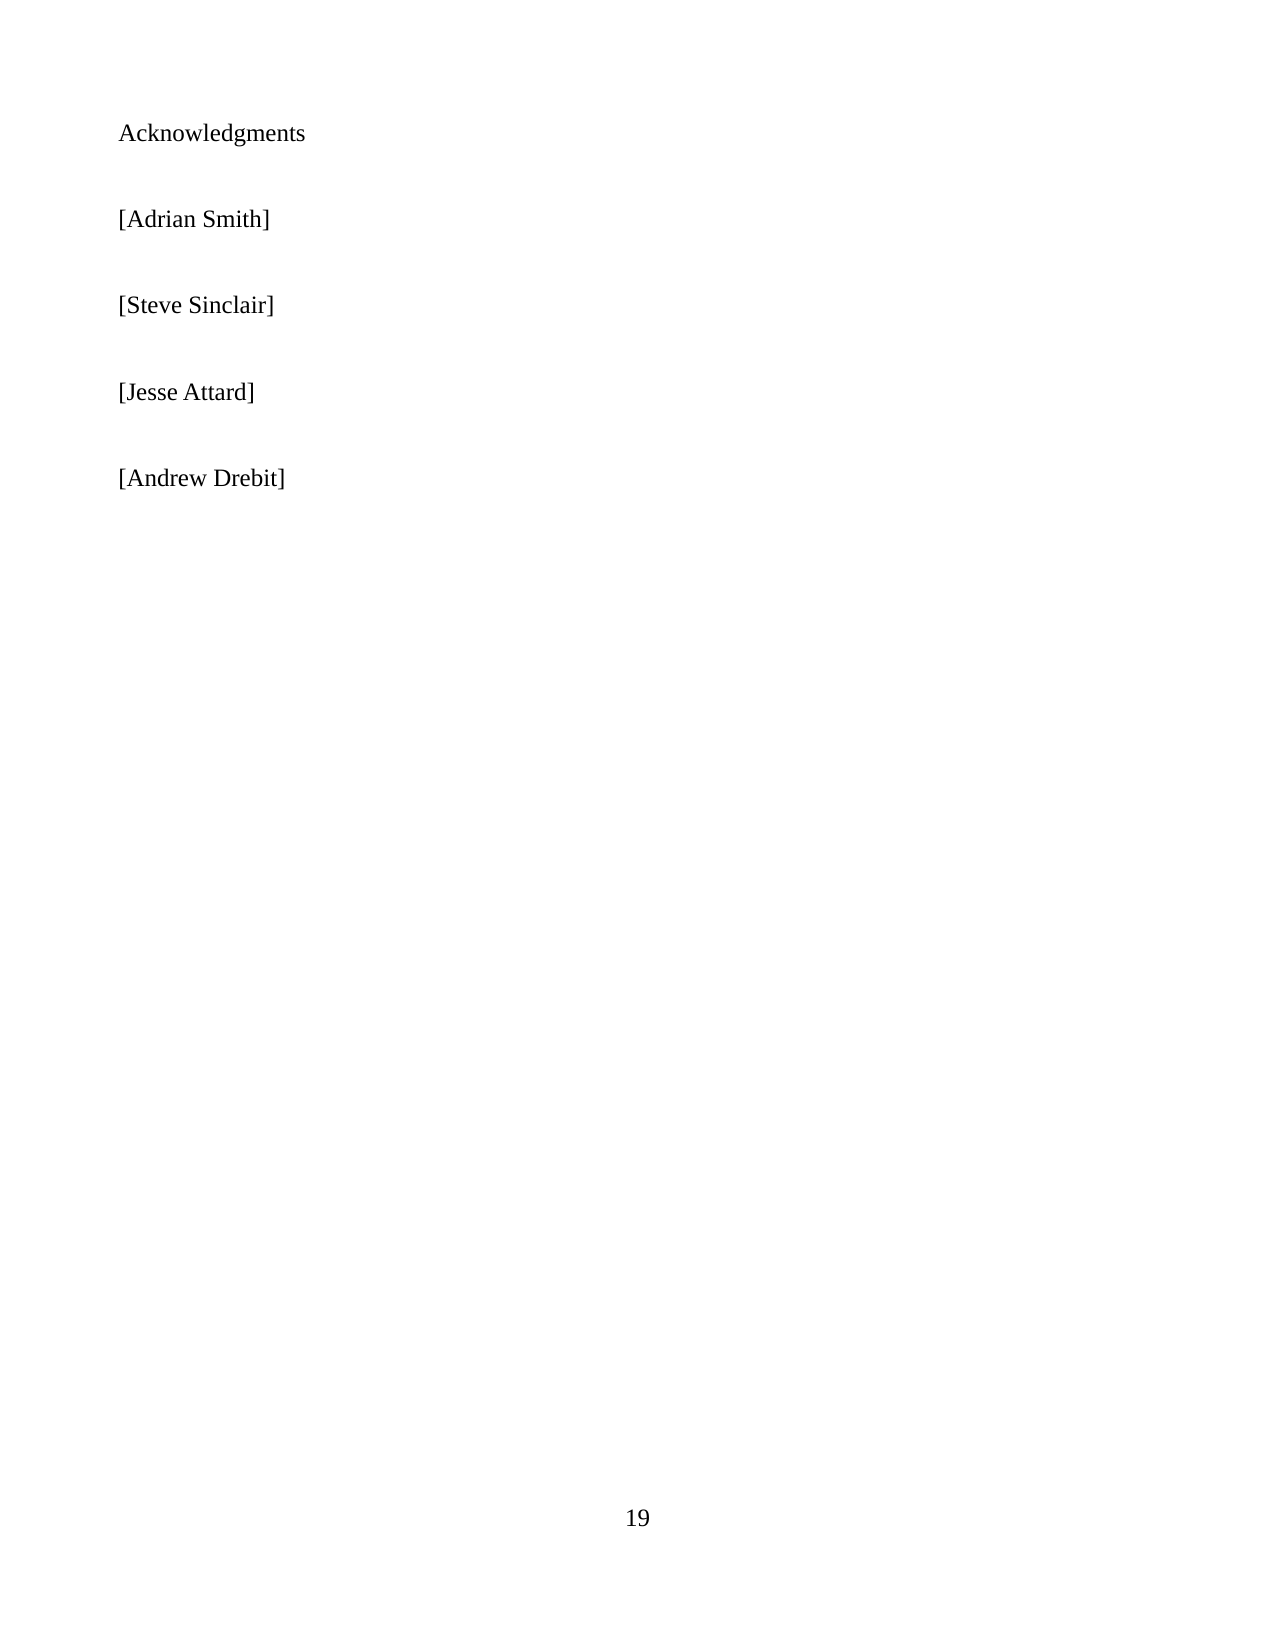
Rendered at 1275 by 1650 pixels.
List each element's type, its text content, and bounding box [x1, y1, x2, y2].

text [Steve Sinclair] [118, 291, 1157, 319]
text [Adrian Smith] [118, 204, 1157, 233]
text Acknowledgments [118, 118, 1157, 147]
text [Andrew Drebit] [118, 463, 1157, 492]
text [Jesse Attard] [118, 377, 1157, 406]
